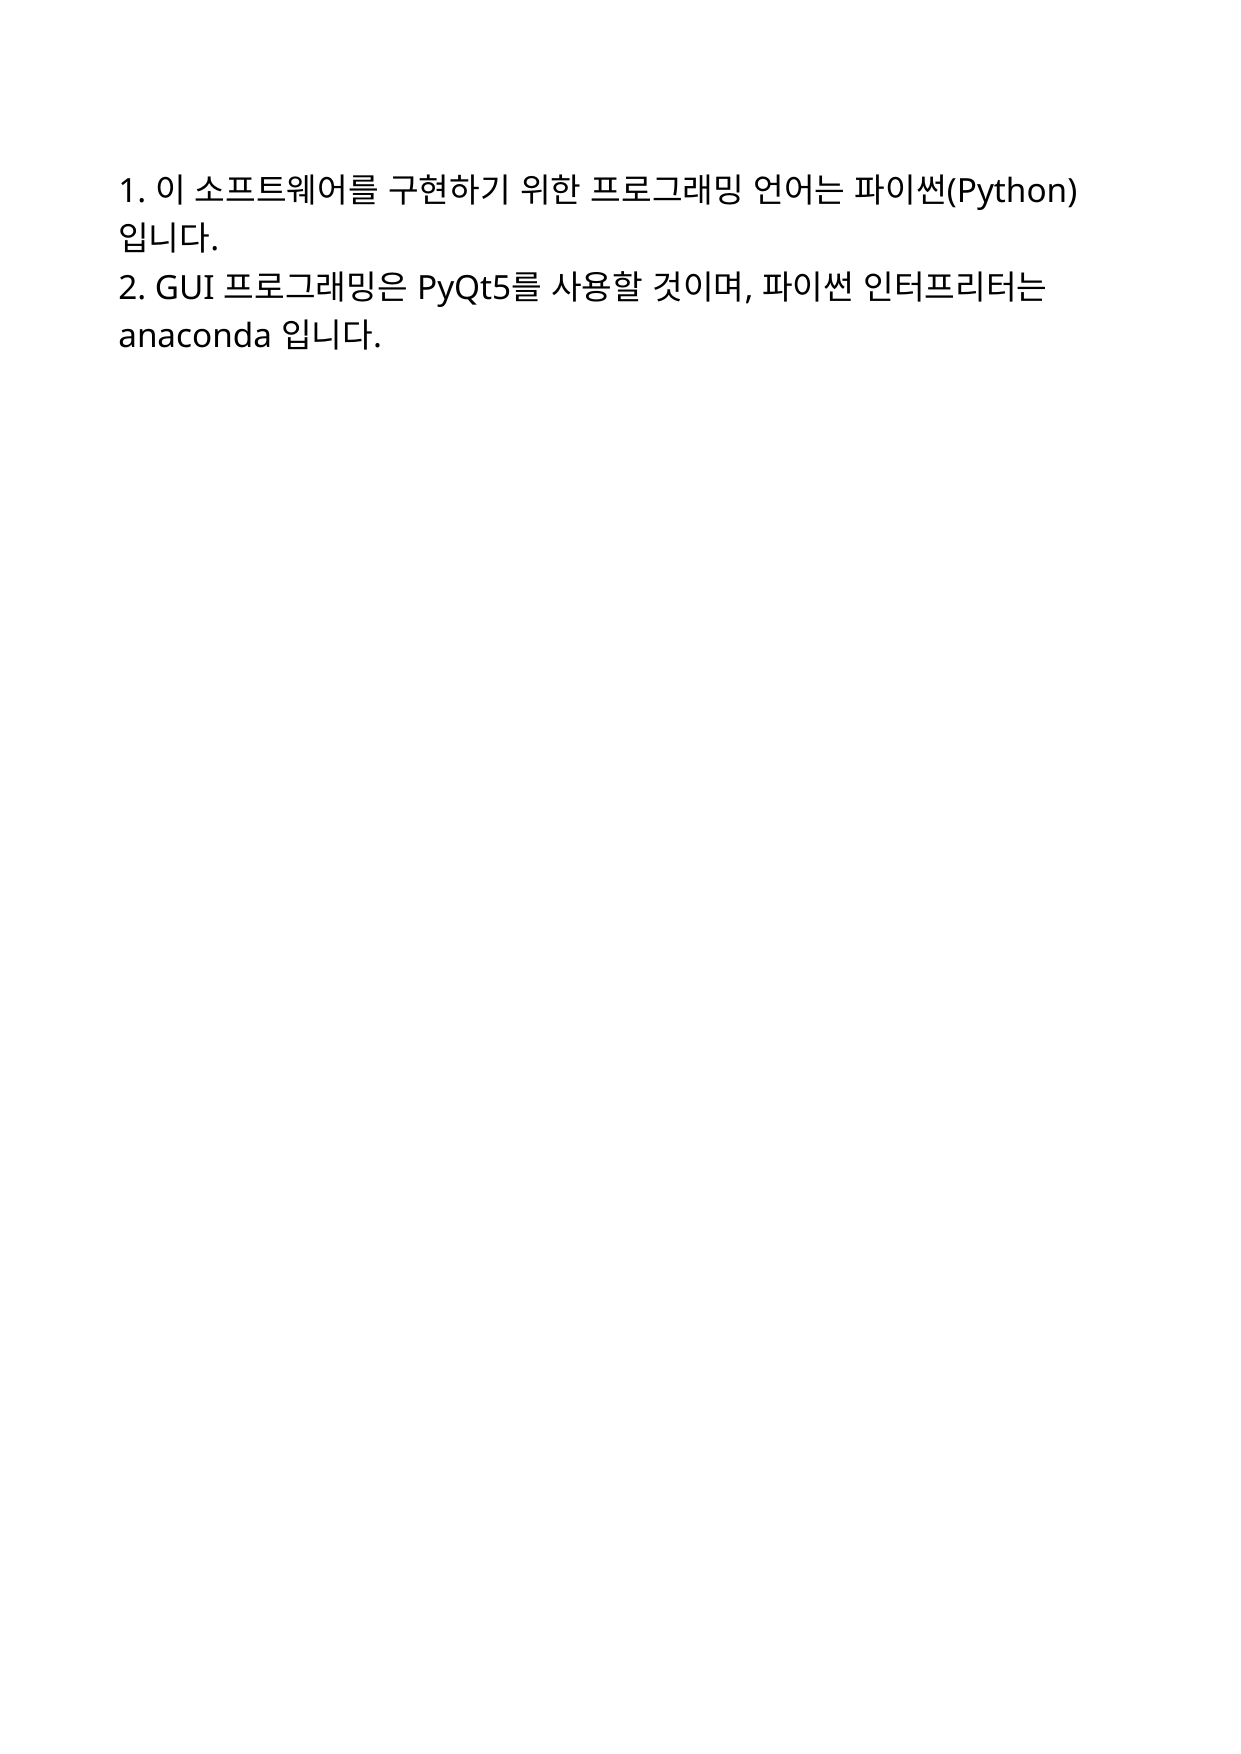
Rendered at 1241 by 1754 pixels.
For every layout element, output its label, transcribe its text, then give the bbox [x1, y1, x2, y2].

text 1. 이 소프트웨어를 구현하기 위한 프로그래밍 언어는 파이썬(Python) 입니다. [118, 163, 1122, 260]
text 2. GUI 프로그래밍은 PyQt5를 사용할 것이며, 파이썬 인터프리터는 anaconda 입니다. [118, 260, 1122, 357]
